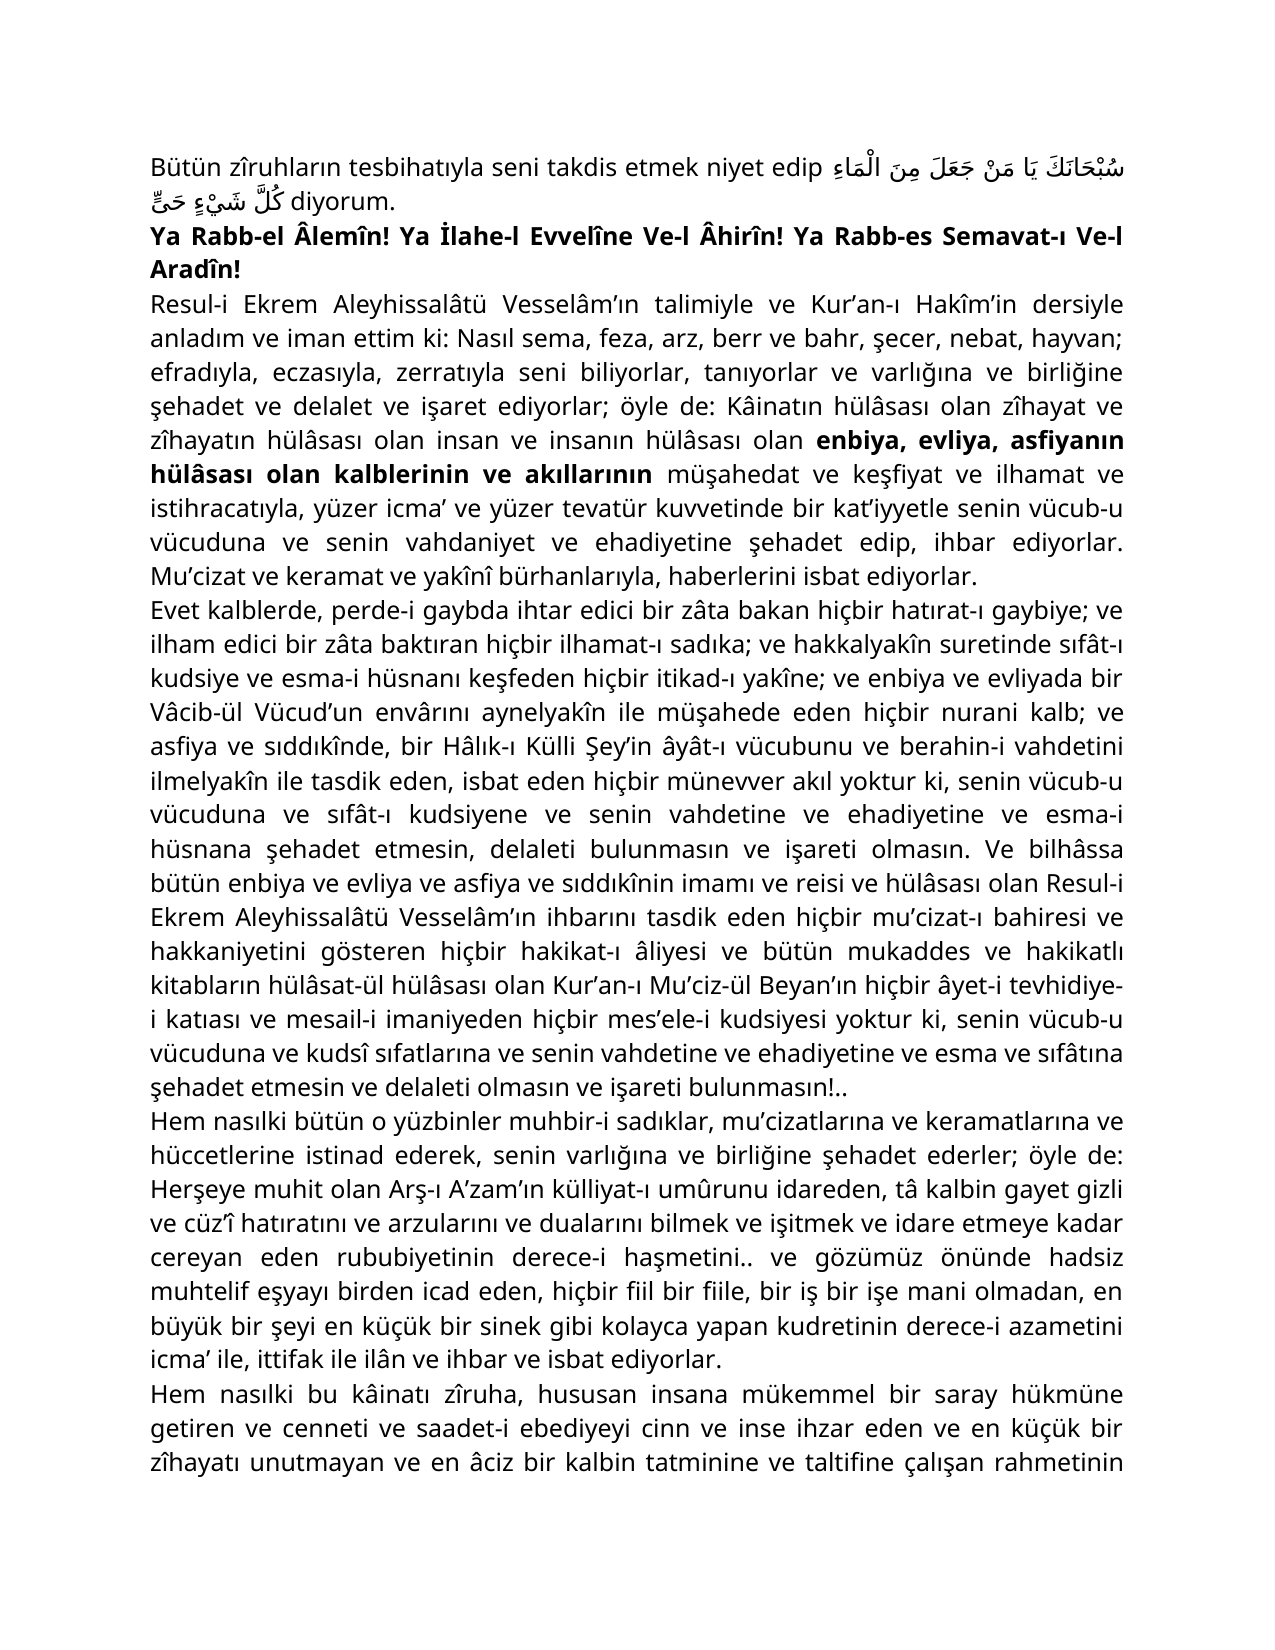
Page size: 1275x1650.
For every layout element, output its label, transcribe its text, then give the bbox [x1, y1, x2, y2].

text Ya Rabb-el Âlemîn! Ya İlahe-l Evvelîne Ve-l Âhirîn! Ya Rabb-es Semavat-ı Ve-l Aradîn! [150, 218, 1125, 286]
text Evet kalblerde, perde-i gaybda ihtar edici bir zâta bakan hiçbir hatırat-ı gaybiye; ve ilham edici bir zâta baktıran hiçbir ilhamat-ı sadıka; ve hakkalyakîn suretinde sıfât-ı kudsiye ve esma-i hüsnanı keşfeden hiçbir itikad-ı yakîne; ve enbiya ve evliyada bir Vâcib-ül Vücud’un envârını aynelyakîn ile müşahede eden hiçbir nurani kalb; ve asfiya ve sıddıkînde, bir Hâlık-ı Külli Şey’in âyât-ı vücubunu ve berahin-i vahdetini ilmelyakîn ile tasdik eden, isbat eden hiçbir münevver akıl yoktur ki, senin vücub-u vücuduna ve sıfât-ı kudsiyene ve senin vahdetine ve ehadiyetine ve esma-i hüsnana şehadet etmesin, delaleti bulunmasın ve işareti olmasın. Ve bilhâssa bütün enbiya ve evliya ve asfiya ve sıddıkînin imamı ve reisi ve hülâsası olan Resul-i Ekrem Aleyhissalâtü Vesselâm’ın ihbarını tasdik eden hiçbir mu’cizat-ı bahiresi ve hakkaniyetini gösteren hiçbir hakikat-ı âliyesi ve bütün mukaddes ve hakikatlı kitabların hülâsat-ül hülâsası olan Kur’an-ı Mu’ciz-ül Beyan’ın hiçbir âyet-i tevhidiye-i katıası ve mesail-i imaniyeden hiçbir mes’ele-i kudsiyesi yoktur ki, senin vücub-u vücuduna ve kudsî sıfatlarına ve senin vahdetine ve ehadiyetine ve esma ve sıfâtına şehadet etmesin ve delaleti olmasın ve işareti bulunmasın!.. [150, 593, 1125, 1104]
text Bütün zîruhların tesbihatıyla seni takdis etmek niyet edip سُبْحَانَكَ يَا مَنْ جَعَلَ مِنَ الْمَاءِ كُلَّ شَيْءٍ حَىٍّ diyorum. [150, 150, 1125, 218]
text Hem nasılki bu kâinatı zîruha, hususan insana mükemmel bir saray hükmüne getiren ve cenneti ve saadet-i ebediyeyi cinn ve inse ihzar eden ve en küçük bir zîhayatı unutmayan ve en âciz bir kalbin tatminine ve taltifine çalışan rahmetinin [150, 1376, 1125, 1478]
text Resul-i Ekrem Aleyhissalâtü Vesselâm’ın talimiyle ve Kur’an-ı Hakîm’in dersiyle anladım ve iman ettim ki: Nasıl sema, feza, arz, berr ve bahr, şecer, nebat, hayvan; efradıyla, eczasıyla, zerratıyla seni biliyorlar, tanıyorlar ve varlığına ve birliğine şehadet ve delalet ve işaret ediyorlar; öyle de: Kâinatın hülâsası olan zîhayat ve zîhayatın hülâsası olan insan ve insanın hülâsası olan enbiya, evliya, asfiyanın hülâsası olan kalblerinin ve akıllarının müşahedat ve keşfiyat ve ilhamat ve istihracatıyla, yüzer icma’ ve yüzer tevatür kuvvetinde bir kat’iyyetle senin vücub-u vücuduna ve senin vahdaniyet ve ehadiyetine şehadet edip, ihbar ediyorlar. Mu’cizat ve keramat ve yakînî bürhanlarıyla, haberlerini isbat ediyorlar. [150, 286, 1125, 593]
text Hem nasılki bütün o yüzbinler muhbir-i sadıklar, mu’cizatlarına ve keramatlarına ve hüccetlerine istinad ederek, senin varlığına ve birliğine şehadet ederler; öyle de: Herşeye muhit olan Arş-ı A’zam’ın külliyat-ı umûrunu idareden, tâ kalbin gayet gizli ve cüz’î hatıratını ve arzularını ve dualarını bilmek ve işitmek ve idare etmeye kadar cereyan eden rububiyetinin derece-i haşmetini.. ve gözümüz önünde hadsiz muhtelif eşyayı birden icad eden, hiçbir fiil bir fiile, bir iş bir işe mani olmadan, en büyük bir şeyi en küçük bir sinek gibi kolayca yapan kudretinin derece-i azametini icma’ ile, ittifak ile ilân ve ihbar ve isbat ediyorlar. [150, 1104, 1125, 1376]
